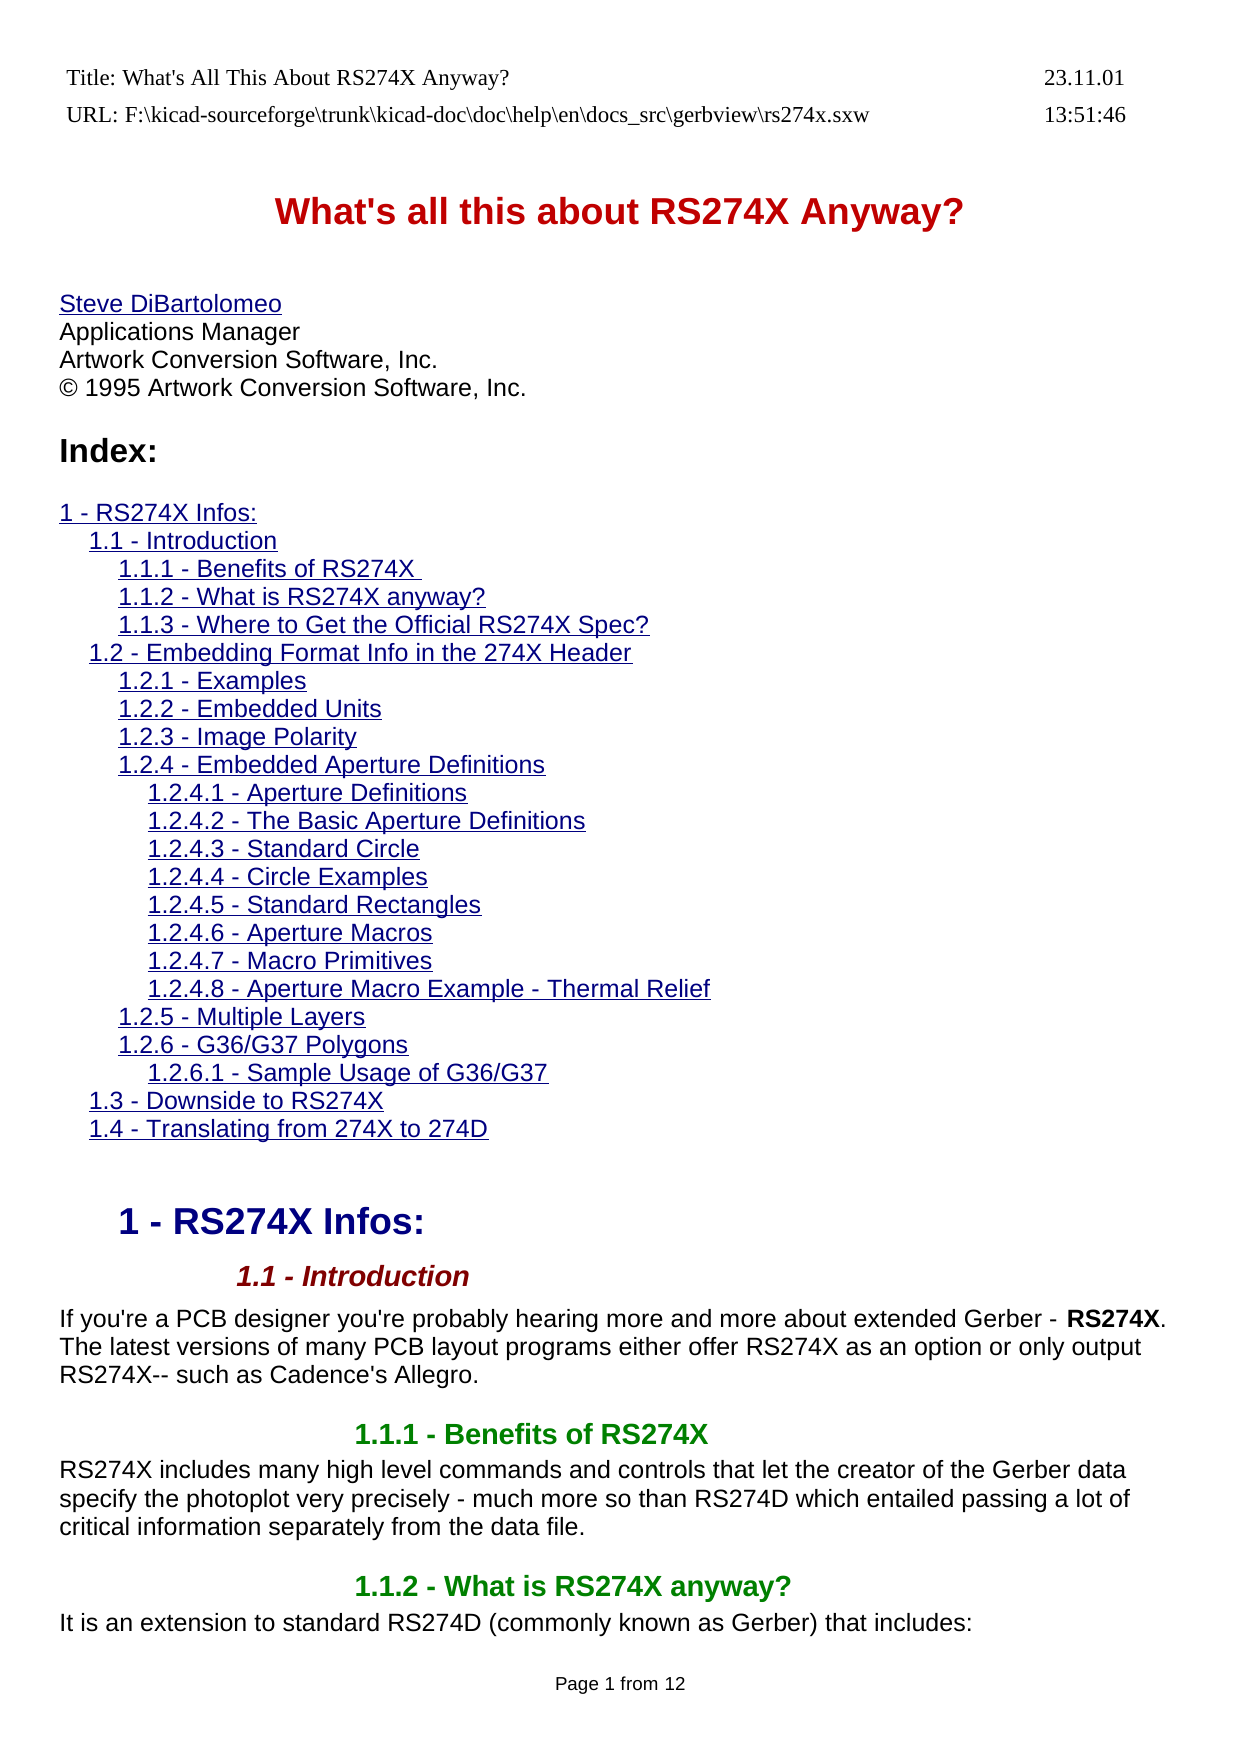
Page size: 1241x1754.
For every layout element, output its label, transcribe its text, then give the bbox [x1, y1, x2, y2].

text 1.2.4.8 - Aperture Macro Example - Thermal Relief [147, 975, 1181, 1003]
text 1.2.4.2 - The Basic Aperture Definitions [147, 807, 1181, 835]
text 1 - RS274X Infos: [59, 498, 1181, 527]
text 1.2.4.4 - Circle Examples [147, 863, 1181, 891]
text It is an extension to standard RS274D (commonly known as Gerber) that includes: [59, 1608, 1181, 1636]
subtitle RS274X Infos: [118, 1201, 1181, 1242]
text What's all this about RS274X Anyway? [59, 191, 1181, 232]
text 1.2.6 - G36/G37 Polygons [118, 1031, 1181, 1059]
text 1.1.3 - Where to Get the Official RS274X Spec? [118, 611, 1181, 639]
text If you're a PCB designer you're probably hearing more and more about extended Gerber - RS274X. The latest versions of many PCB layout programs either offer RS274X as an option or only output RS274X-- such as Cadence's Allegro. [59, 1304, 1181, 1388]
text 1.2.4.7 - Macro Primitives [147, 947, 1181, 975]
text 1.2.4.6 - Aperture Macros [147, 919, 1181, 947]
text 1.2.4 - Embedded Aperture Definitions [118, 751, 1181, 779]
subtitle Benefits of RS274X [354, 1418, 1181, 1451]
text 1.2.4.1 - Aperture Definitions [147, 779, 1181, 807]
text 1.1.2 - What is RS274X anyway? [118, 583, 1181, 611]
subtitle Introduction [236, 1260, 1181, 1293]
subtitle Index: [59, 432, 1181, 469]
text RS274X includes many high level commands and controls that let the creator of the Gerber data specify the photoplot very precisely - much more so than RS274D which entailed passing a lot of critical information separately from the data file. [59, 1456, 1181, 1541]
text 1.2.4.5 - Standard Rectangles [147, 891, 1181, 919]
text 1.2.3 - Image Polarity [118, 723, 1181, 751]
text 1.2.4.3 - Standard Circle [147, 835, 1181, 863]
text 1.2.2 - Embedded Units [118, 695, 1181, 723]
text 1.1 - Introduction [88, 527, 1181, 554]
text 1.1.1 - Benefits of RS274X [118, 554, 1181, 583]
text 1.4 - Translating from 274X to 274D [88, 1115, 1181, 1143]
text Steve DiBartolomeo Applications Manager Artwork Conversion Software, Inc. © 1995 Artwork Conversion Software, Inc. [59, 290, 1181, 402]
text 1.2.1 - Examples [118, 667, 1181, 695]
text 1.2.6.1 - Sample Usage of G36/G37 [147, 1059, 1181, 1087]
text 1.2.5 - Multiple Layers [118, 1003, 1181, 1031]
text 1.2 - Embedding Format Info in the 274X Header [88, 639, 1181, 667]
subtitle What is RS274X anyway? [354, 1570, 1181, 1602]
text 1.3 - Downside to RS274X [88, 1087, 1181, 1115]
